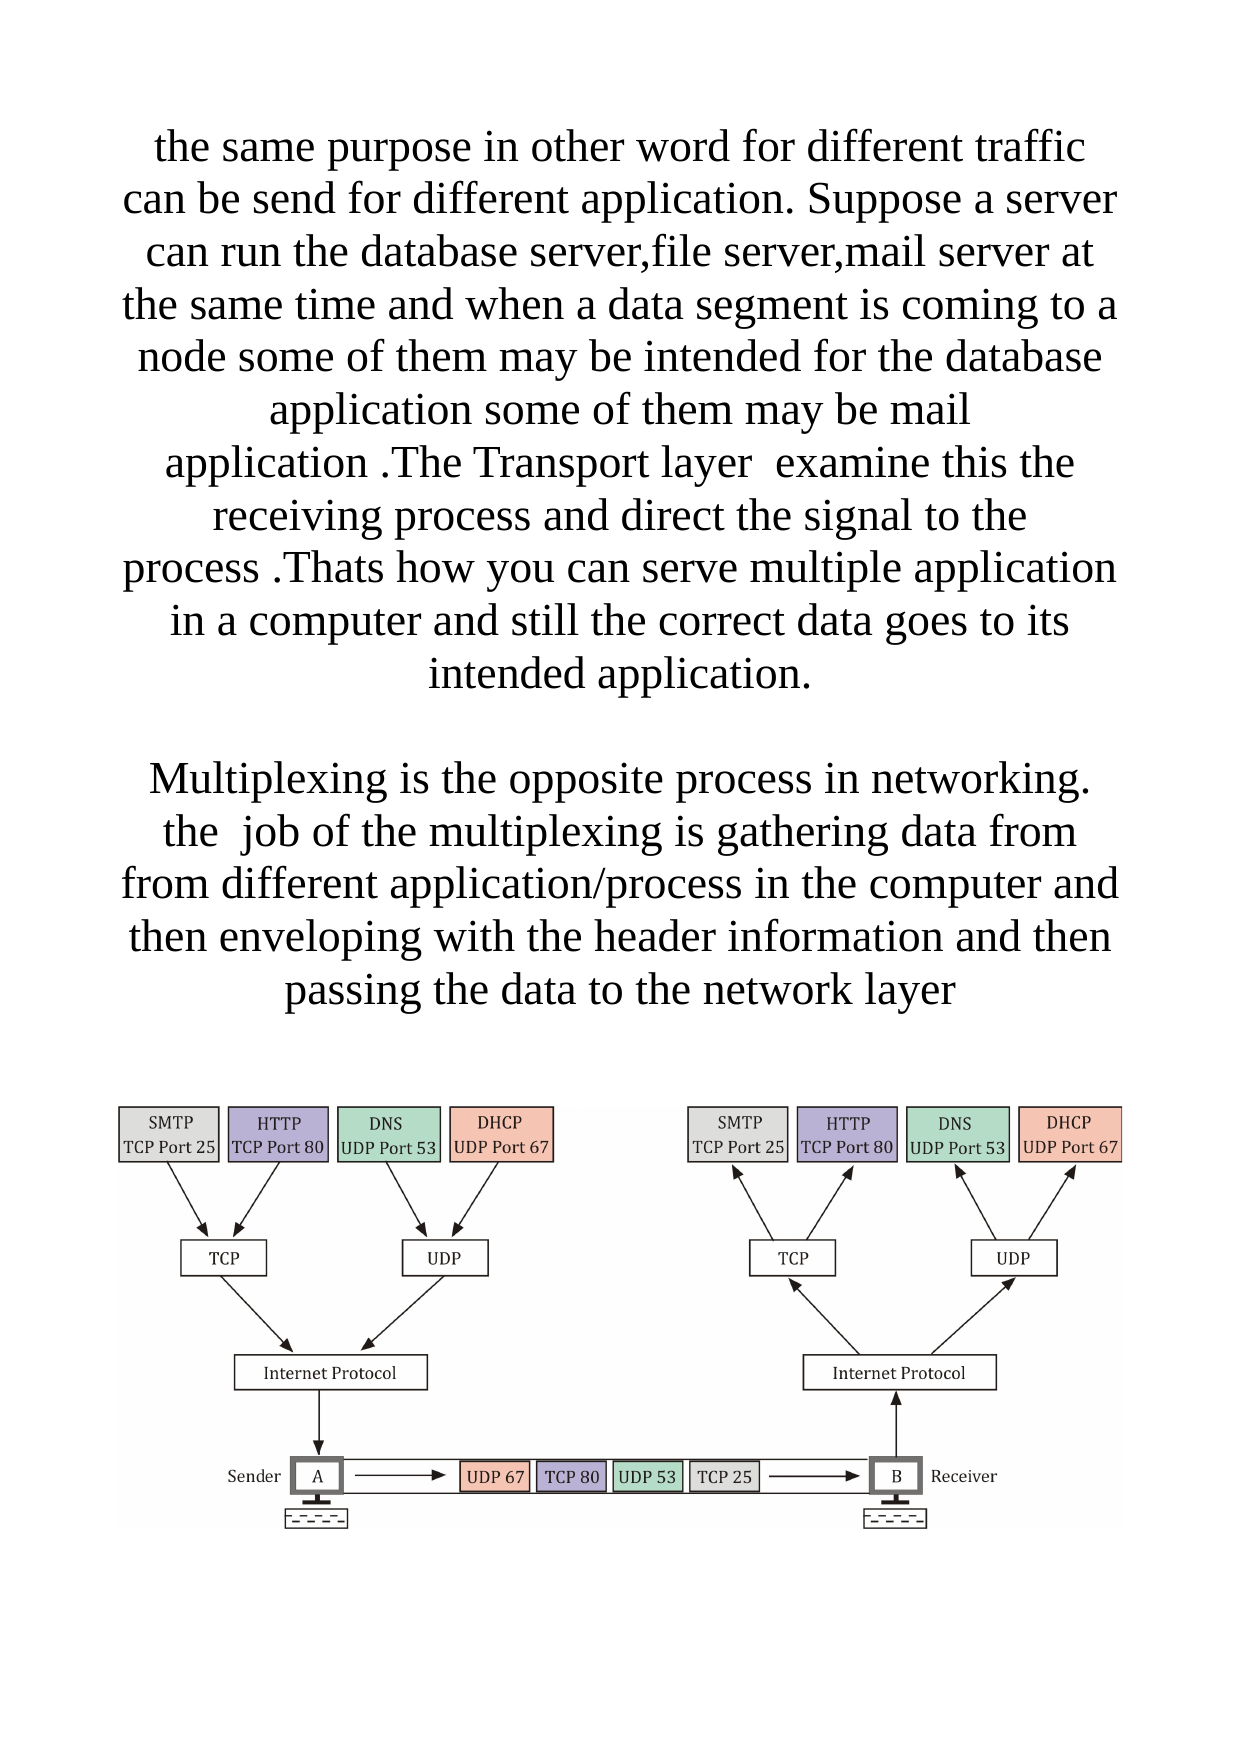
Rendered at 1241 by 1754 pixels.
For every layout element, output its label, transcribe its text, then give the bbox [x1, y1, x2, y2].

picture [118, 1106, 1123, 1529]
text Multiplexing is the opposite process in networking. the job of the multiplexing is gathering data from from different application/process in the computer and then enveloping with the header information and then passing the data to the network layer [118, 751, 1122, 1014]
text the same purpose in other word for different traffic can be send for different application. Suppose a server can run the database server,file server,mail server at the same time and when a data segment is coming to a node some of them may be intended for the database application some of them may be mail application .The Transport layer examine this the receiving process and direct the signal to the process .Thats how you can serve multiple application in a computer and still the correct data goes to its intended application. [118, 118, 1122, 698]
